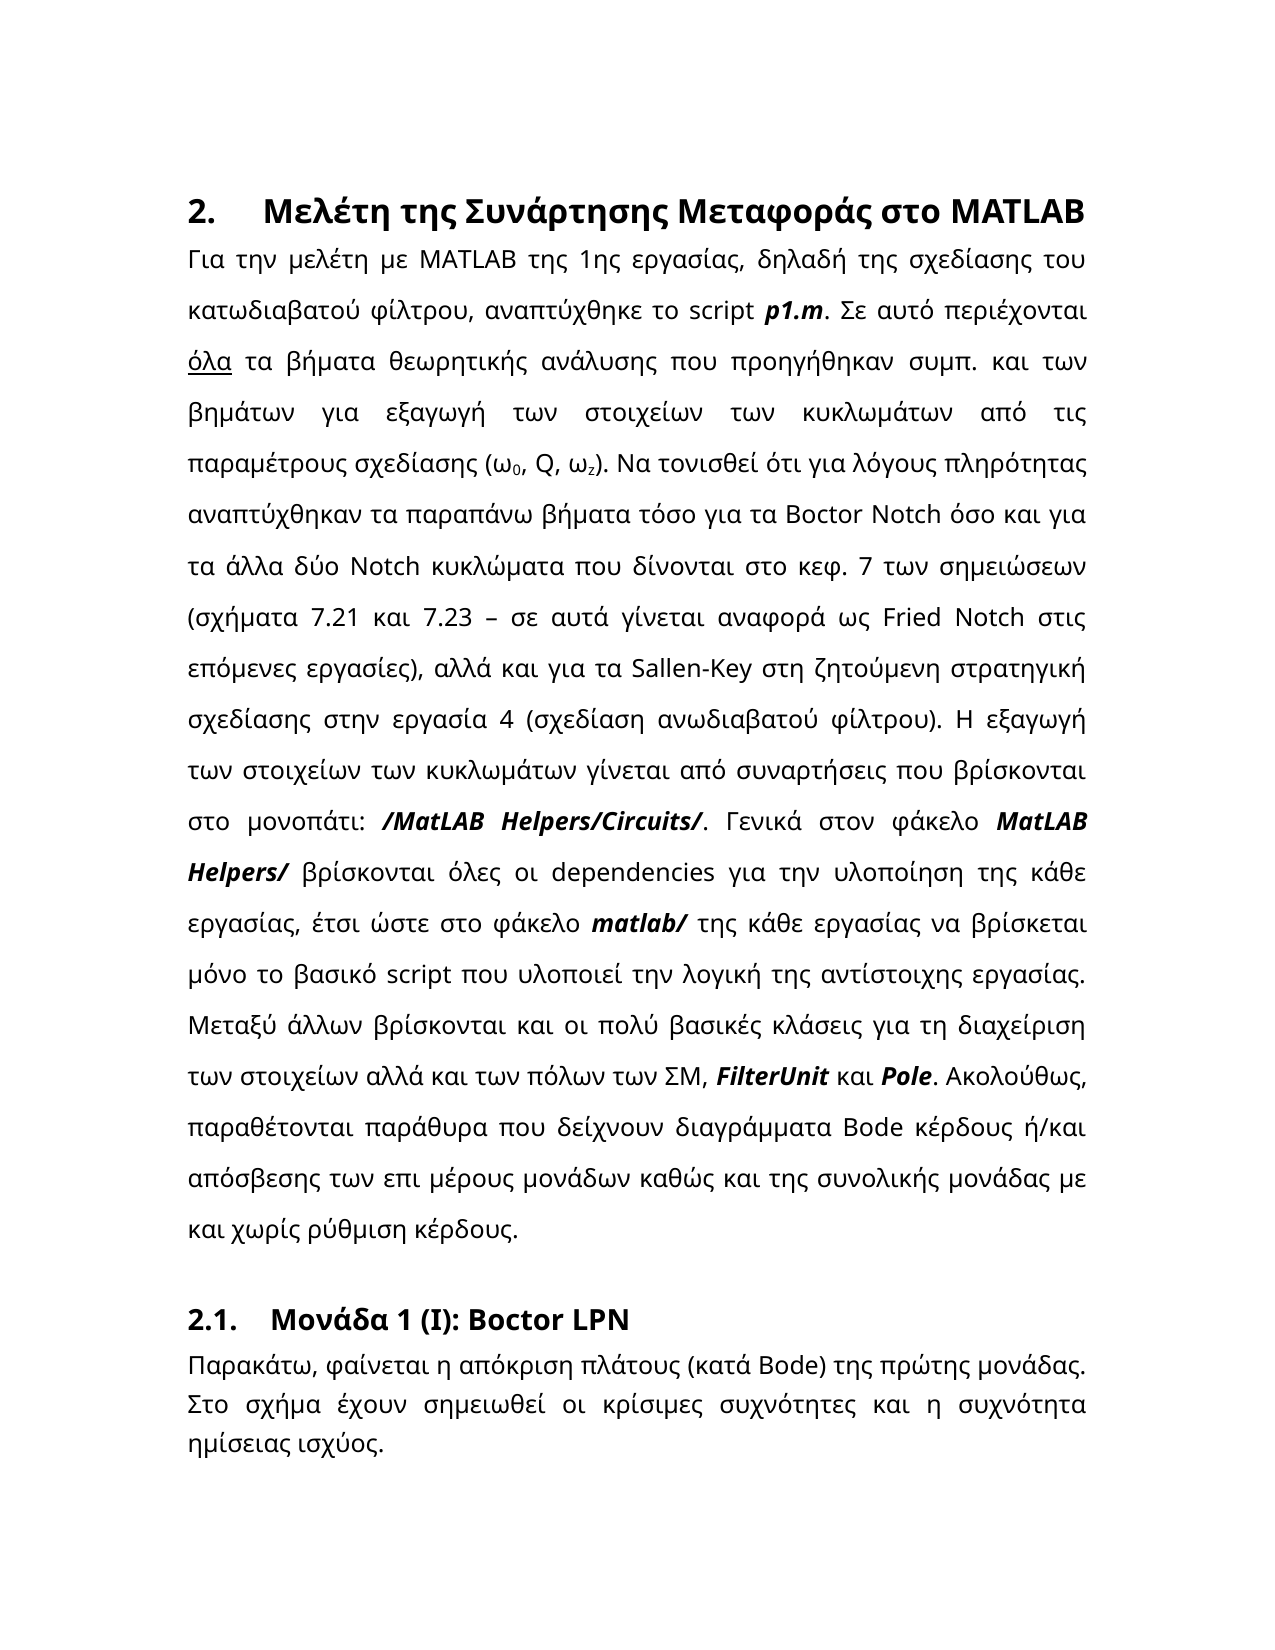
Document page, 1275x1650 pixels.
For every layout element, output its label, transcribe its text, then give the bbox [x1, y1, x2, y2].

text Παρακάτω, φαίνεται η απόκριση πλάτους (κατά Bode) της πρώτης μονάδας. Στο σχήμα έχουν σημειωθεί οι κρίσιμες συχνότητες και η συχνότητα ημίσειας ισχύος. [187, 1347, 1087, 1460]
subtitle Μελέτη της Συνάρτησης Μεταφοράς στο MATLAB [187, 187, 1087, 233]
text Για την μελέτη με MATLAB της 1ης εργασίας, δηλαδή της σχεδίασης του κατωδιαβατού φίλτρου, αναπτύχθηκε το script p1.m. Σε αυτό περιέχονται όλα τα βήματα θεωρητικής ανάλυσης που προηγήθηκαν συμπ. και των βημάτων για εξαγωγή των στοιχείων των κυκλωμάτων από τις παραμέτρους σχεδίασης (ω0, Q, ωz). Να τονισθεί ότι για λόγους πληρότητας αναπτύχθηκαν τα παραπάνω βήματα τόσο για τα Boctor Notch όσο και για τα άλλα δύο Notch κυκλώματα που δίνονται στο κεφ. 7 των σημειώσεων (σχήματα 7.21 και 7.23 – σε αυτά γίνεται αναφορά ως Fried Notch στις επόμενες εργασίες), αλλά και για τα Sallen-Key στη ζητούμενη στρατηγική σχεδίασης στην εργασία 4 (σχεδίαση ανωδιαβατού φίλτρου). Η εξαγωγή των στοιχείων των κυκλωμάτων γίνεται από συναρτήσεις που βρίσκονται στο μονοπάτι: /MatLAB Helpers/Circuits/. Γενικά στον φάκελο MatLAB Helpers/ βρίσκονται όλες οι dependencies για την υλοποίηση της κάθε εργασίας, έτσι ώστε στο φάκελο matlab/ της κάθε εργασίας να βρίσκεται μόνο το βασικό script που υλοποιεί την λογική της αντίστοιχης εργασίας. Μεταξύ άλλων βρίσκονται και οι πολύ βασικές κλάσεις για τη διαχείριση των στοιχείων αλλά και των πόλων των ΣΜ, FilterUnit και Pole. Ακολούθως, παραθέτονται παράθυρα που δείχνουν διαγράμματα Bode κέρδους ή/και απόσβεσης των επι μέρους μονάδων καθώς και της συνολικής μονάδας με και χωρίς ρύθμιση κέρδους. [187, 242, 1087, 1246]
subtitle Μονάδα 1 (Ι): Boctor LPN [187, 1299, 1087, 1338]
